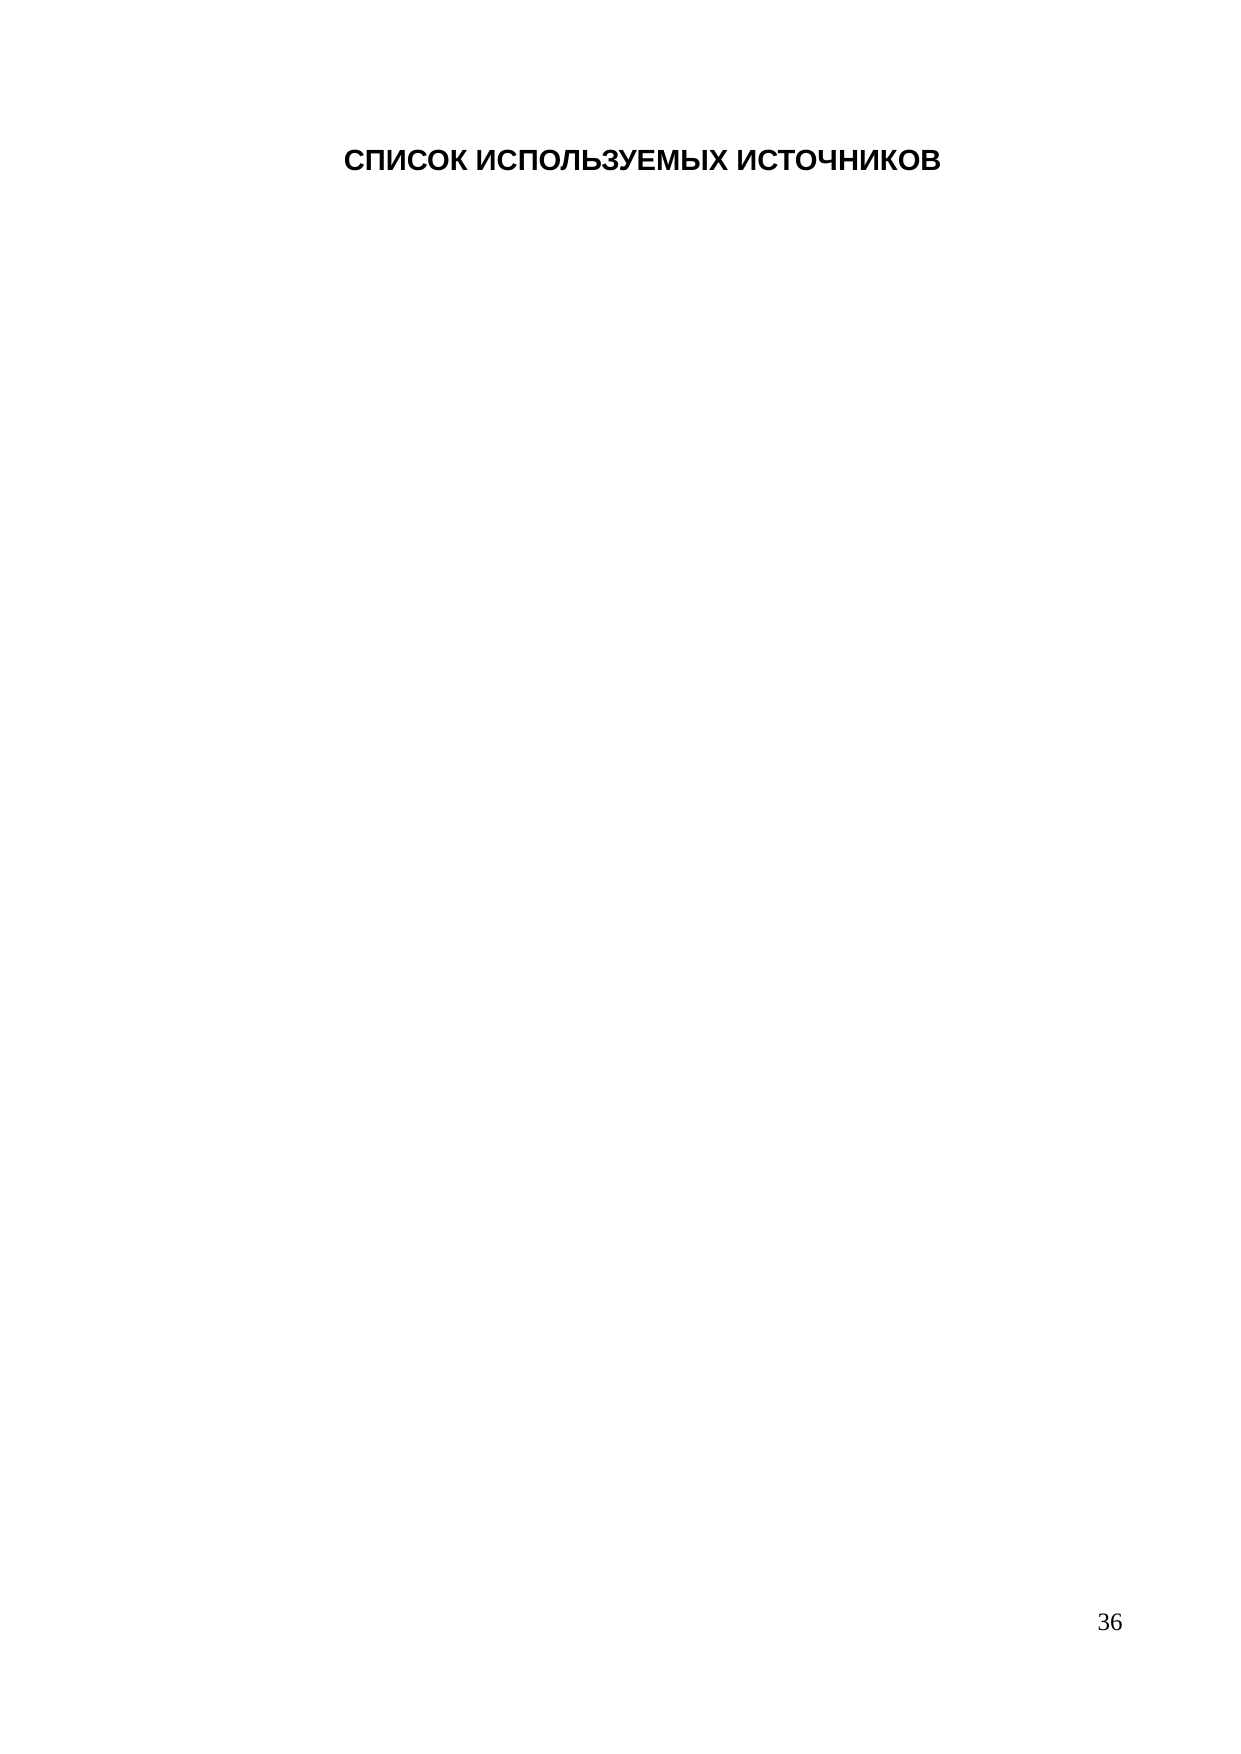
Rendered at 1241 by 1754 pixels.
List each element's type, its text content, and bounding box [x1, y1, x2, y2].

subtitle СПИСОК ИСПОЛЬЗУЕМЫХ ИСТОЧНИКОВ [118, 143, 1122, 177]
